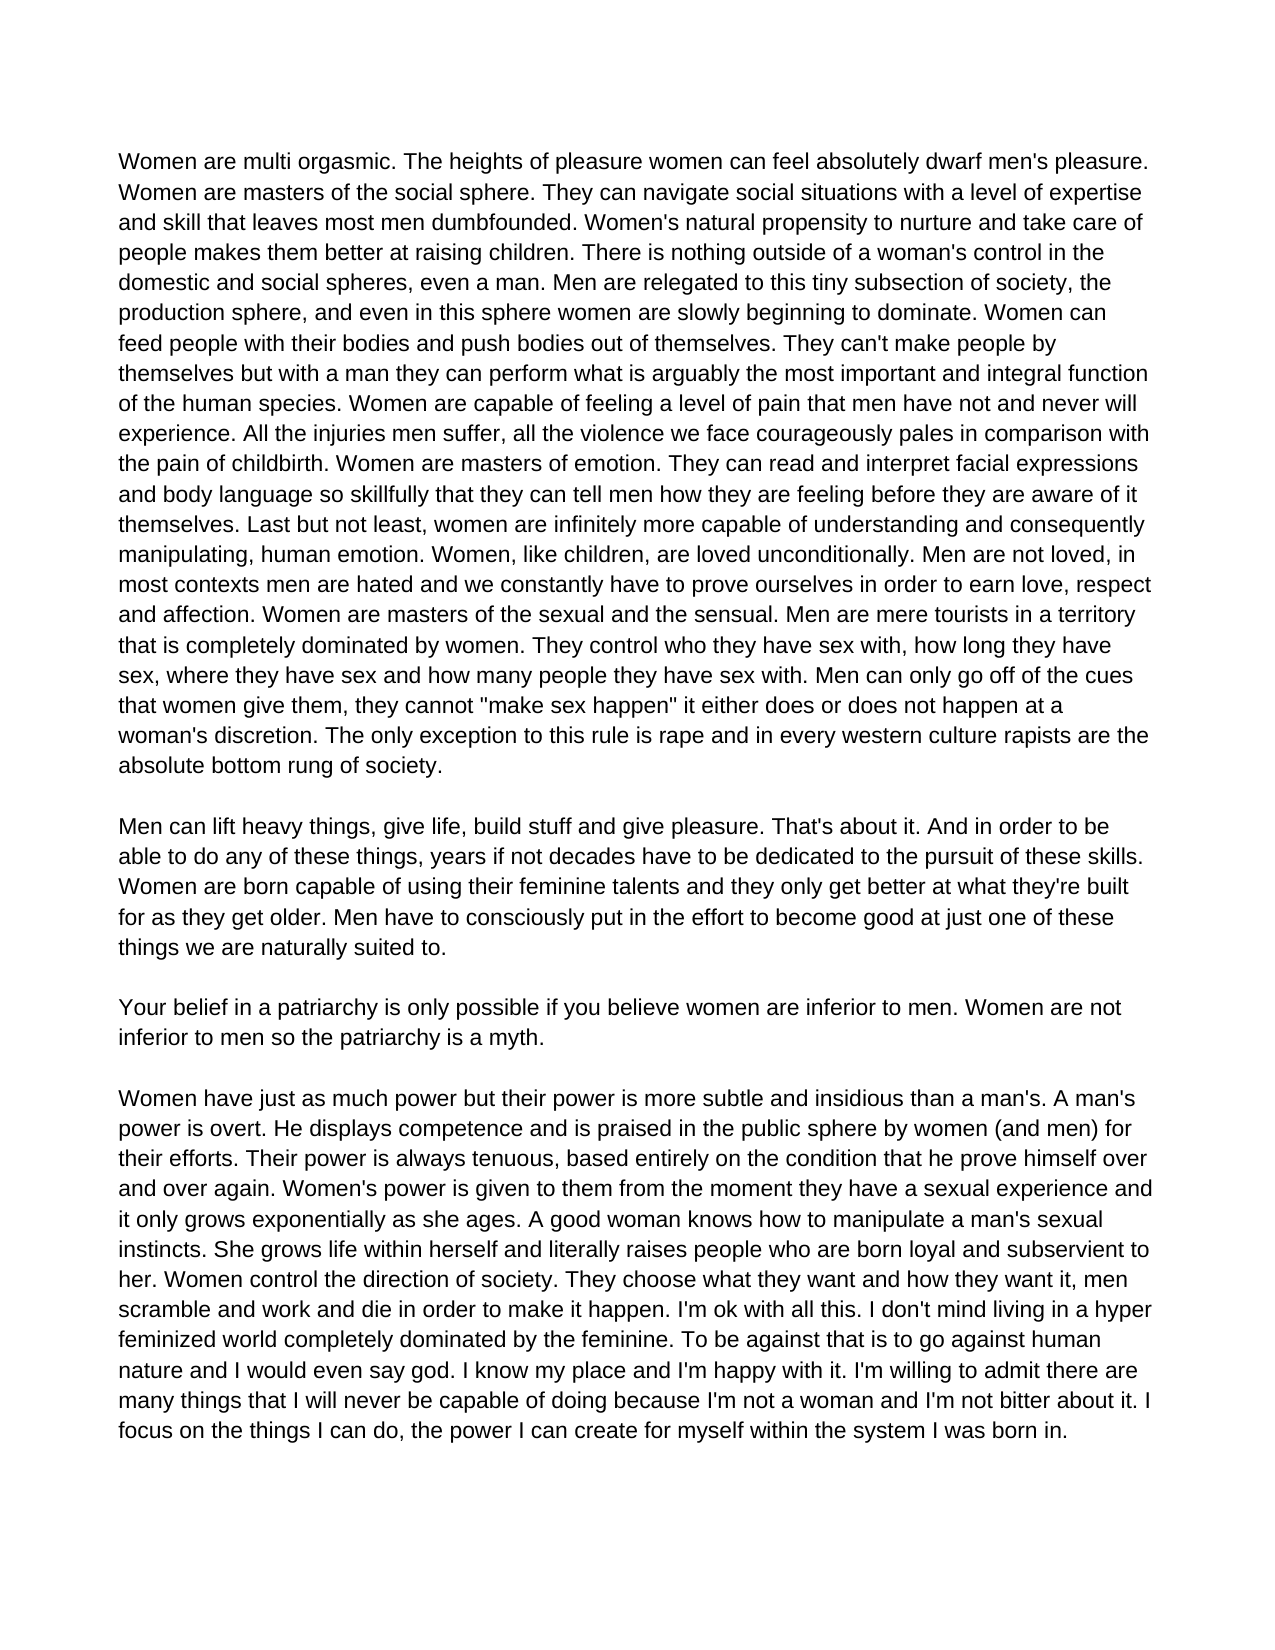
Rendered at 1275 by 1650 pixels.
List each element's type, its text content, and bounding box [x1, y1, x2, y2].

text Men can lift heavy things, give life, build stuff and give pleasure. That's about it. And in order to be able to do any of these things, years if not decades have to be dedicated to the pursuit of these skills. Women are born capable of using their feminine talents and they only get better at what they're built for as they get older. Men have to consciously put in the effort to become good at just one of these things we are naturally suited to. [118, 813, 1157, 960]
text Women have just as much power but their power is more subtle and insidious than a man's. A man's power is overt. He displays competence and is praised in the public sphere by women (and men) for their efforts. Their power is always tenuous, based entirely on the condition that he prove himself over and over again. Women's power is given to them from the moment they have a sexual experience and it only grows exponentially as she ages. A good woman knows how to manipulate a man's sexual instincts. She grows life within herself and literally raises people who are born loyal and subservient to her. Women control the direction of society. They choose what they want and how they want it, men scramble and work and die in order to make it happen. I'm ok with all this. I don't mind living in a hyper feminized world completely dominated by the feminine. To be against that is to go against human nature and I would even say god. I know my place and I'm happy with it. I'm willing to admit there are many things that I will never be capable of doing because I'm not a woman and I'm not bitter about it. I focus on the things I can do, the power I can create for myself within the system I was born in. [118, 1085, 1157, 1443]
text Women are multi orgasmic. The heights of pleasure women can feel absolutely dwarf men's pleasure. Women are masters of the social sphere. They can navigate social situations with a level of expertise and skill that leaves most men dumbfounded. Women's natural propensity to nurture and take care of people makes them better at raising children. There is nothing outside of a woman's control in the domestic and social spheres, even a man. Men are relegated to this tiny subsection of society, the production sphere, and even in this sphere women are slowly beginning to dominate. Women can feed people with their bodies and push bodies out of themselves. They can't make people by themselves but with a man they can perform what is arguably the most important and integral function of the human species. Women are capable of feeling a level of pain that men have not and never will experience. All the injuries men suffer, all the violence we face courageously pales in comparison with the pain of childbirth. Women are masters of emotion. They can read and interpret facial expressions and body language so skillfully that they can tell men how they are feeling before they are aware of it themselves. Last but not least, women are infinitely more capable of understanding and consequently manipulating, human emotion. Women, like children, are loved unconditionally. Men are not loved, in most contexts men are hated and we constantly have to prove ourselves in order to earn love, respect and affection. Women are masters of the sexual and the sensual. Men are mere tourists in a territory that is completely dominated by women. They control who they have sex with, how long they have sex, where they have sex and how many people they have sex with. Men can only go off of the cues that women give them, they cannot "make sex happen" it either does or does not happen at a woman's discretion. The only exception to this rule is rape and in every western culture rapists are the absolute bottom rung of society. [118, 148, 1157, 779]
text Your belief in a patriarchy is only possible if you believe women are inferior to men. Women are not inferior to men so the patriarchy is a myth. [118, 994, 1157, 1051]
